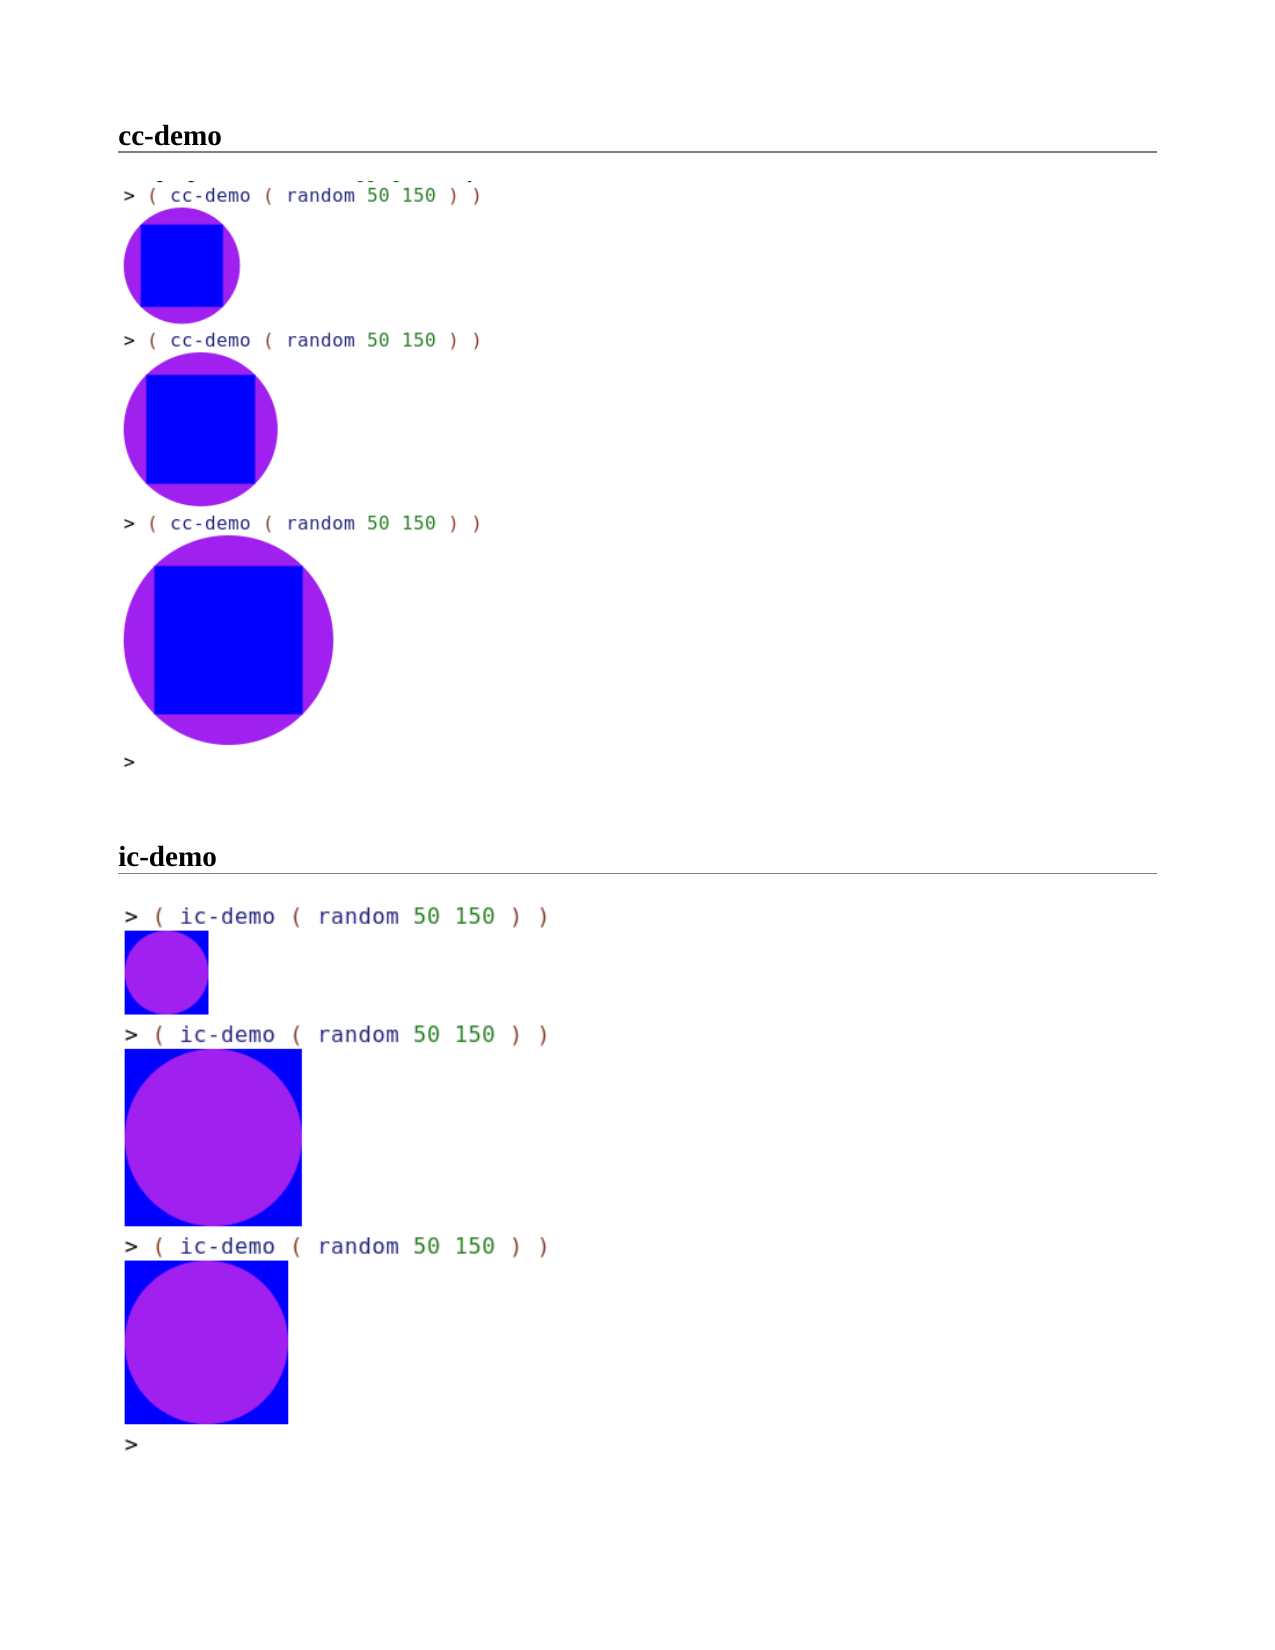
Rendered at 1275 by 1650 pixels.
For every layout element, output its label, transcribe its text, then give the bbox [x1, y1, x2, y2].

text ic-demo [118, 839, 1157, 873]
picture [118, 181, 660, 796]
text cc-demo [118, 118, 1157, 151]
picture [118, 902, 761, 1467]
